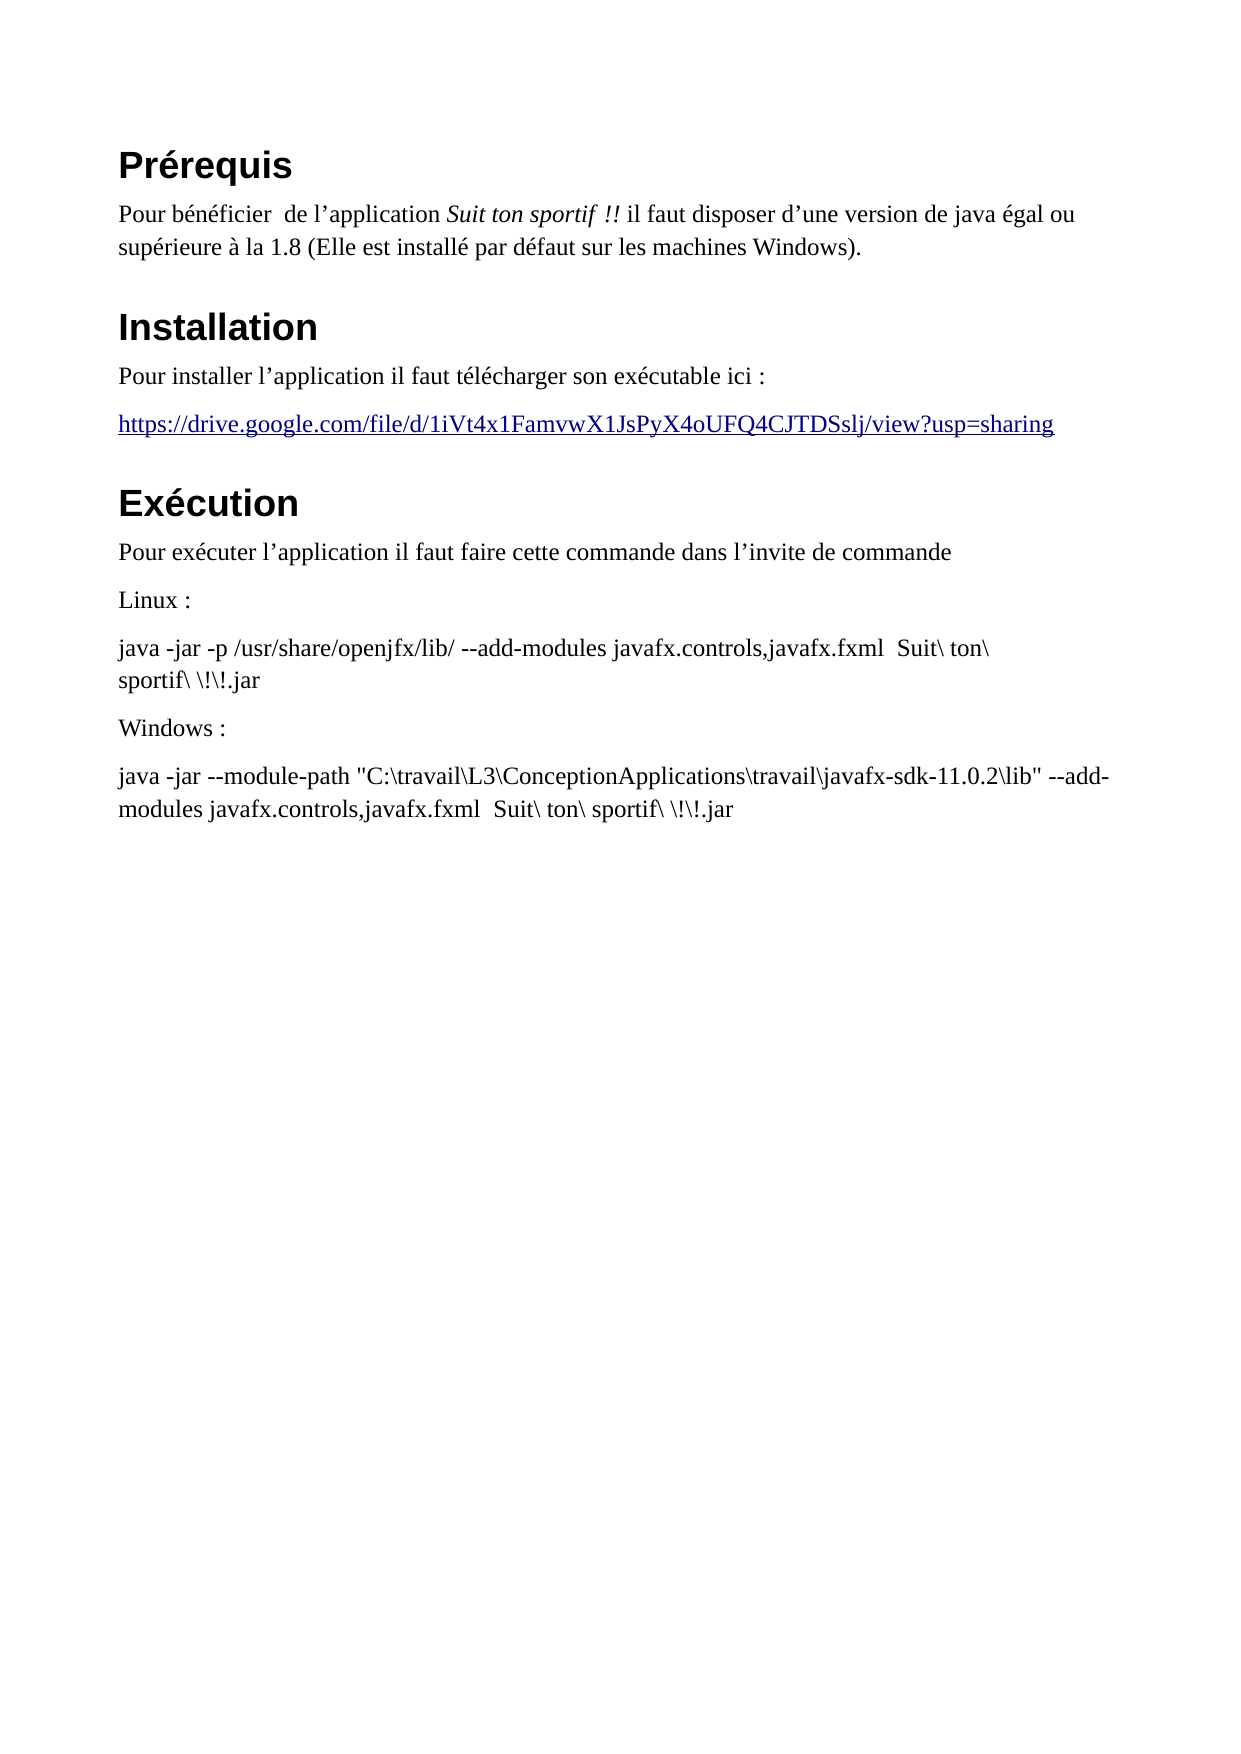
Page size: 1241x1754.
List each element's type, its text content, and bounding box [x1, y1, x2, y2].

text java -jar -p /usr/share/openjfx/lib/ --add-modules javafx.controls,javafx.fxml Suit\ ton\ sportif\ \!\!.jar [118, 633, 1122, 694]
text Linux : [118, 585, 1122, 614]
text Windows : [118, 713, 1122, 742]
text Pour installer l’application il faut télécharger son exécutable ici : [118, 361, 1122, 390]
text java -jar --module-path "C:\travail\L3\ConceptionApplications\travail\javafx-sdk-11.0.2\lib" --add-modules javafx.controls,javafx.fxml Suit\ ton\ sportif\ \!\!.jar [118, 761, 1122, 823]
subtitle Exécution [118, 481, 1122, 525]
subtitle Installation [118, 305, 1122, 348]
text https://drive.google.com/file/d/1iVt4x1FamvwX1JsPyX4oUFQ4CJTDSslj/view?usp=sharing [118, 409, 1122, 437]
text Pour bénéficier de l’application Suit ton sportif !! il faut disposer d’une version de java égal ou supérieure à la 1.8 (Elle est installé par défaut sur les machines Windows). [118, 199, 1122, 261]
text Pour exécuter l’application il faut faire cette commande dans l’invite de commande [118, 537, 1122, 566]
subtitle Prérequis [118, 143, 1122, 187]
